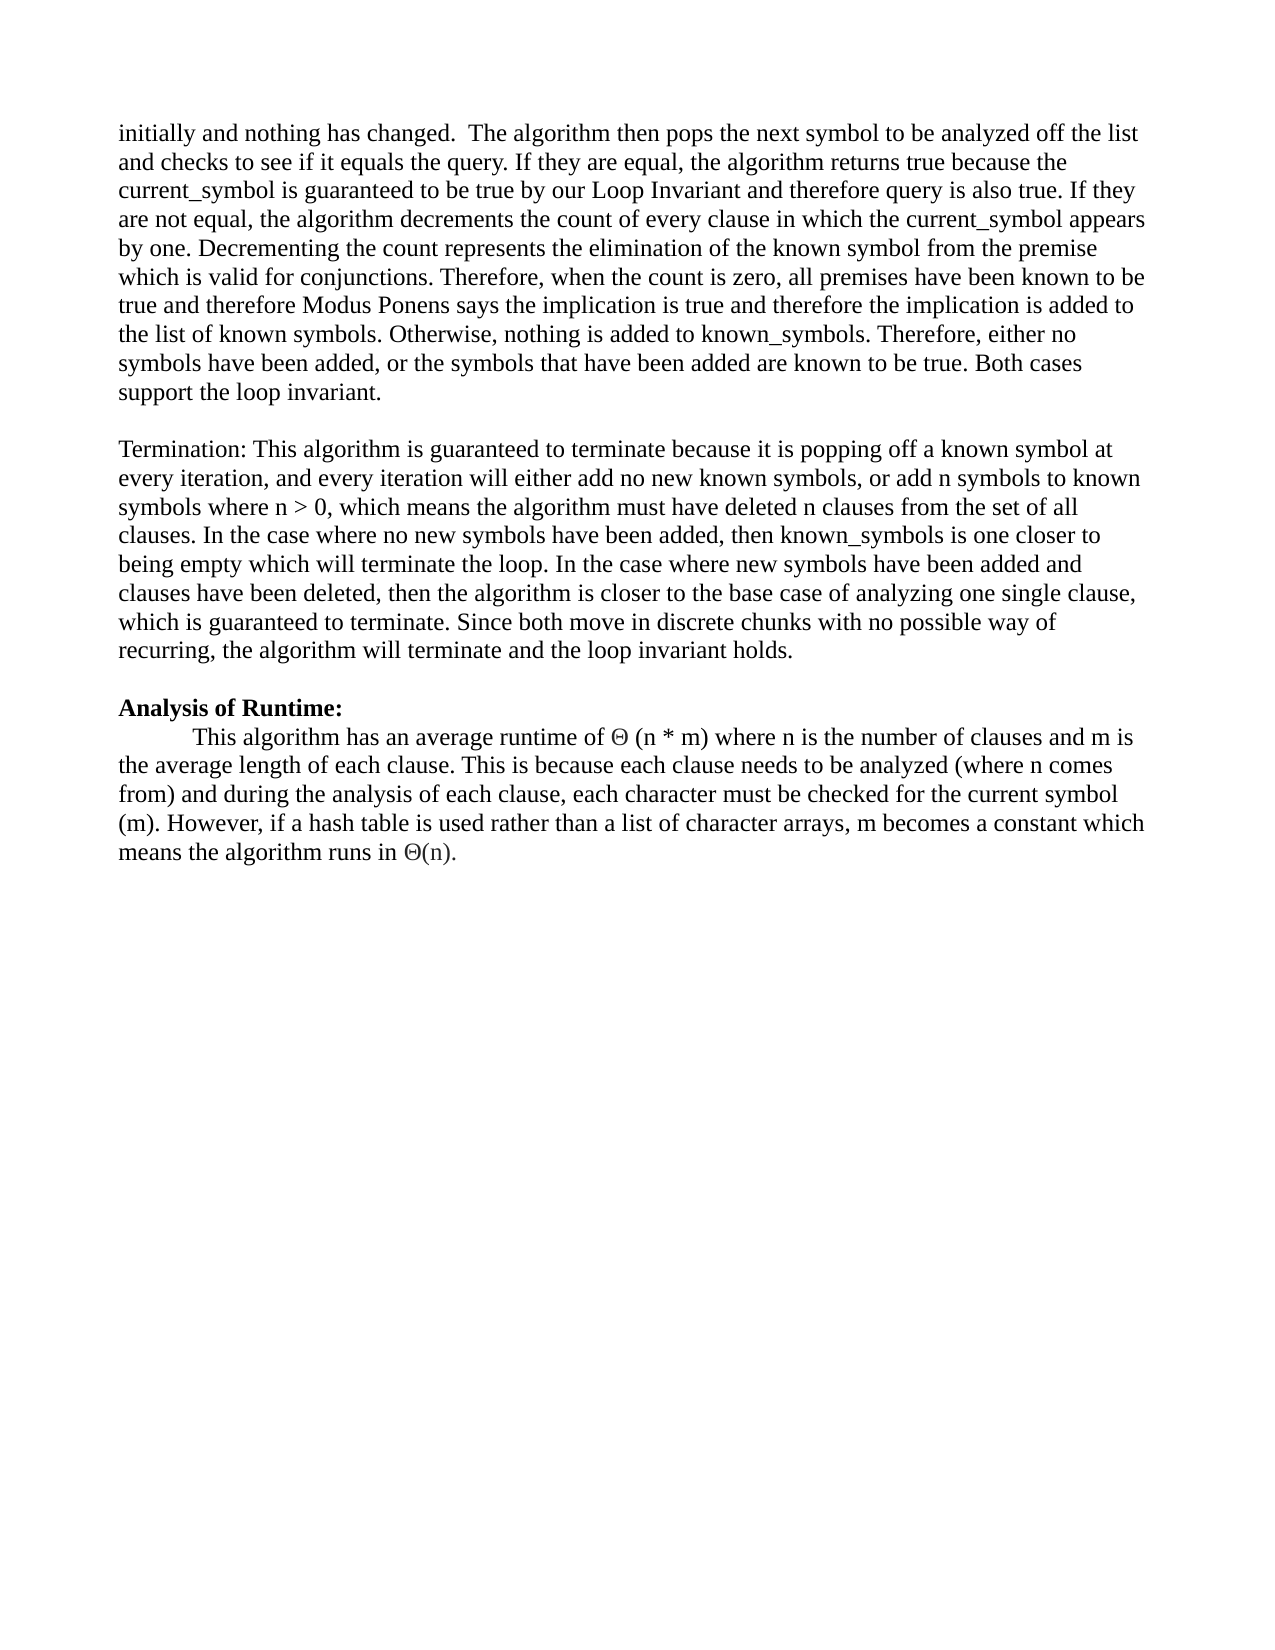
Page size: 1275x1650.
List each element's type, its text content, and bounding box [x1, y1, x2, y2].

text This algorithm has an average runtime of Θ (n * m) where n is the number of clauses and m is the average length of each clause. This is because each clause needs to be analyzed (where n comes from) and during the analysis of each clause, each character must be checked for the current symbol (m). However, if a hash table is used rather than a list of character arrays, m becomes a constant which means the algorithm runs in Θ(n). [118, 722, 1157, 866]
text initially and nothing has changed. The algorithm then pops the next symbol to be analyzed off the list and checks to see if it equals the query. If they are equal, the algorithm returns true because the current_symbol is guaranteed to be true by our Loop Invariant and therefore query is also true. If they are not equal, the algorithm decrements the count of every clause in which the current_symbol appears by one. Decrementing the count represents the elimination of the known symbol from the premise which is valid for conjunctions. Therefore, when the count is zero, all premises have been known to be true and therefore Modus Ponens says the implication is true and therefore the implication is added to the list of known symbols. Otherwise, nothing is added to known_symbols. Therefore, either no symbols have been added, or the symbols that have been added are known to be true. Both cases support the loop invariant. [118, 118, 1157, 406]
text Analysis of Runtime: [118, 693, 1157, 722]
text Termination: This algorithm is guaranteed to terminate because it is popping off a known symbol at every iteration, and every iteration will either add no new known symbols, or add n symbols to known symbols where n > 0, which means the algorithm must have deleted n clauses from the set of all clauses. In the case where no new symbols have been added, then known_symbols is one closer to being empty which will terminate the loop. In the case where new symbols have been added and clauses have been deleted, then the algorithm is closer to the base case of analyzing one single clause, which is guaranteed to terminate. Since both move in discrete chunks with no possible way of recurring, the algorithm will terminate and the loop invariant holds. [118, 434, 1157, 664]
